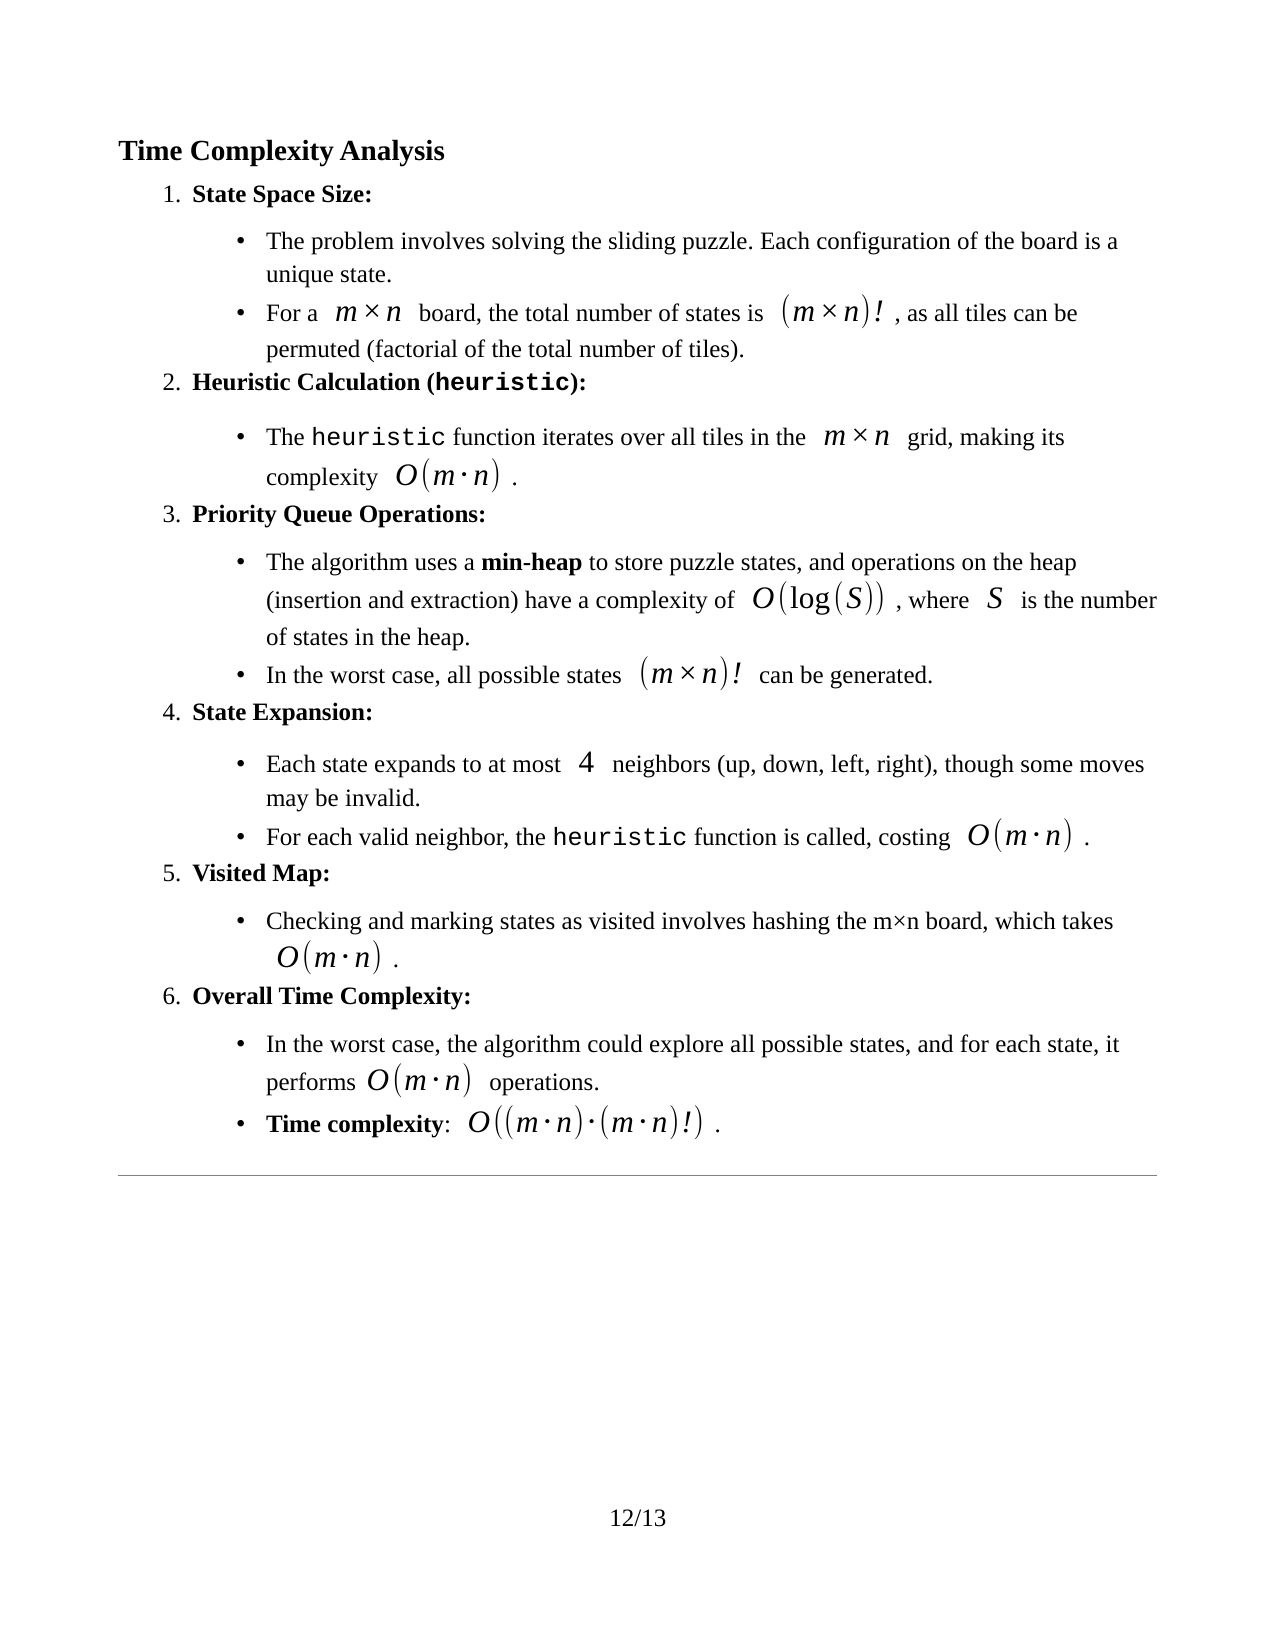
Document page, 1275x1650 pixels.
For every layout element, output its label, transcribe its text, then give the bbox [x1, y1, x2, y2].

list Time complexity: . [236, 1104, 1157, 1141]
list In the worst case, the algorithm could explore all possible states, and for each state, it performs operations. [236, 1029, 1157, 1099]
list For a board, the total number of states is , as all tiles can be permuted (factorial of the total number of tiles). [236, 292, 1157, 363]
list The problem involves solving the sliding puzzle. Each configuration of the board is a unique state. [236, 226, 1157, 288]
list Overall Time Complexity: [162, 981, 1157, 1010]
list Heuristic Calculation (heuristic): [162, 367, 1157, 398]
list Priority Queue Operations: [162, 499, 1157, 528]
list For each valid neighbor, the heuristic function is called, costing . [236, 816, 1157, 854]
list State Expansion: [162, 697, 1157, 725]
list The heuristic function iterates over all tiles in the grid, making its complexity . [236, 417, 1157, 495]
list In the worst case, all possible states can be generated. [236, 655, 1157, 692]
list The algorithm uses a min-heap to store puzzle states, and operations on the heap (insertion and extraction) have a complexity of , where is the number of states in the heap. [236, 547, 1157, 650]
list Checking and marking states as visited involves hashing the m×n board, which takes . [236, 906, 1157, 977]
subtitle Time Complexity Analysis [118, 133, 1157, 166]
list Each state expands to at most neighbors (up, down, left, right), though some moves may be invalid. [236, 744, 1157, 812]
list Visited Map: [162, 858, 1157, 887]
list State Space Size: [162, 179, 1157, 207]
